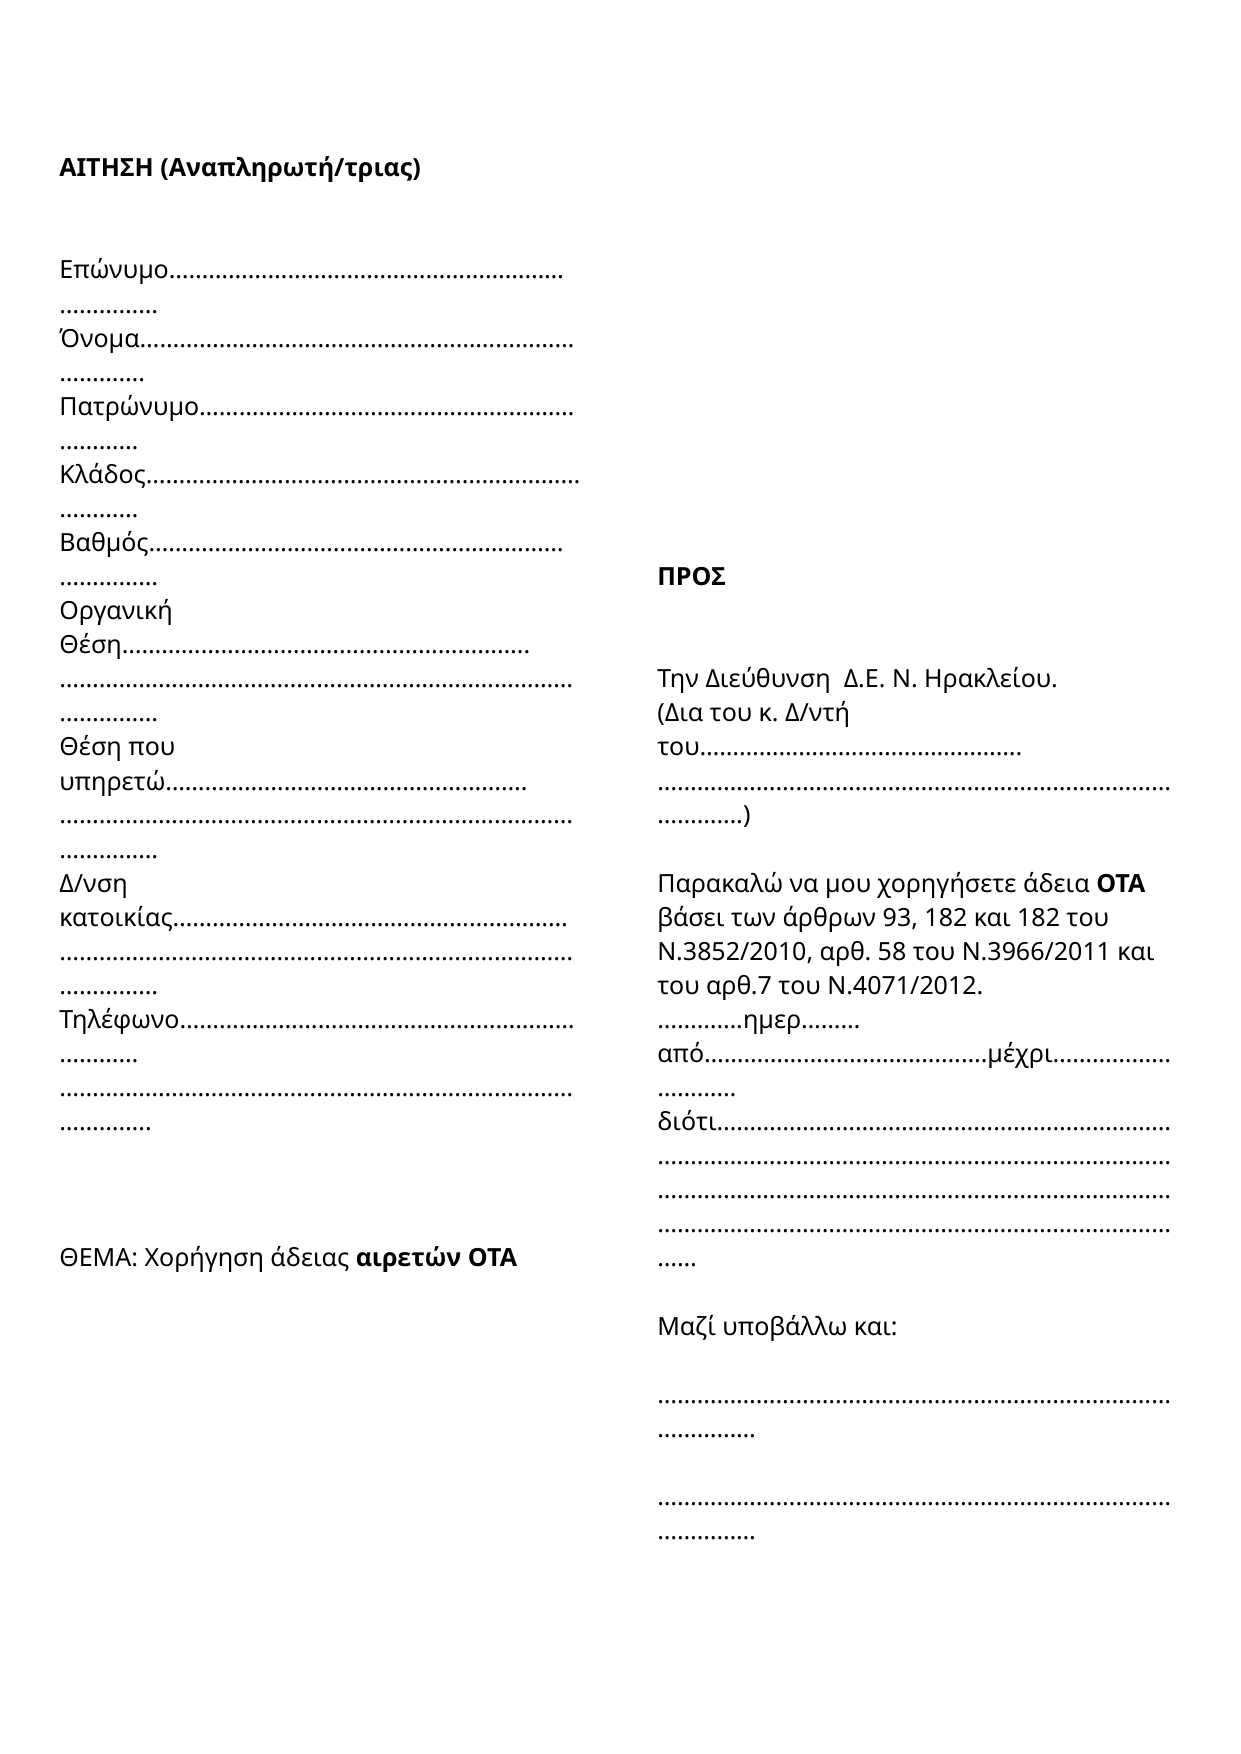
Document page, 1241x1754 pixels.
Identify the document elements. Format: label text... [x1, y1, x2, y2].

text Την Διεύθυνση Δ.Ε. Ν. Ηρακλείου. [657, 661, 1181, 695]
text ……………………………………………………………………………….) [657, 763, 1181, 831]
text Τηλέφωνο……………………………………………………………… [59, 1002, 583, 1070]
text ΑΙΤΗΣΗ (Αναπληρωτή/τριας) [59, 150, 583, 218]
text Δ/νση κατοικίας…………………………………………………… [59, 865, 583, 933]
text ………………………………………………………………………………… [59, 933, 583, 1002]
text (Δια του κ. Δ/ντή του…………………………………………. [657, 695, 1181, 763]
text Όνομα……………………………………………………………………. [59, 320, 583, 388]
text ΘΕΜΑ: Χορήγηση άδειας αιρετών OTA [59, 1240, 583, 1274]
text Οργανική Θέση…………………………………………………….. [59, 593, 583, 661]
text Παρακαλώ να μου χορηγήσετε άδεια OTA βάσει των άρθρων 93, 182 και 182 του Ν.3852/2010, αρθ. 58 του Ν.3966/2011 και του αρθ.7 του Ν.4071/2012. ………….ημερ………από…………………………………….μέχρι…………………………διότι………………………………………………………………………………………………………………………………………………………………………………………………………………………………………………………………………………… [657, 865, 1181, 1274]
text ……………………………………………………………………………….. [59, 1070, 583, 1138]
text Μαζί υποβάλλω και: [657, 1308, 1181, 1342]
text Κλάδος…………………………………………………………………… [59, 457, 583, 525]
text Θέση που υπηρετώ………………………………………………. [59, 729, 583, 797]
text ………………………………………………………………………………… [657, 1376, 1181, 1444]
text Βαθμός…………………………………………………………………… [59, 525, 583, 593]
text ………………………………………………………………………………… [657, 1478, 1181, 1547]
text Πατρώνυμο…………………………………………………………… [59, 388, 583, 457]
text ………………………………………………………………………………… [59, 797, 583, 865]
text ………………………………………………………………………………… [59, 661, 583, 729]
text Επώνυμο………………………………………………………………… [59, 252, 583, 320]
text ΠΡΟΣ [657, 559, 1181, 593]
